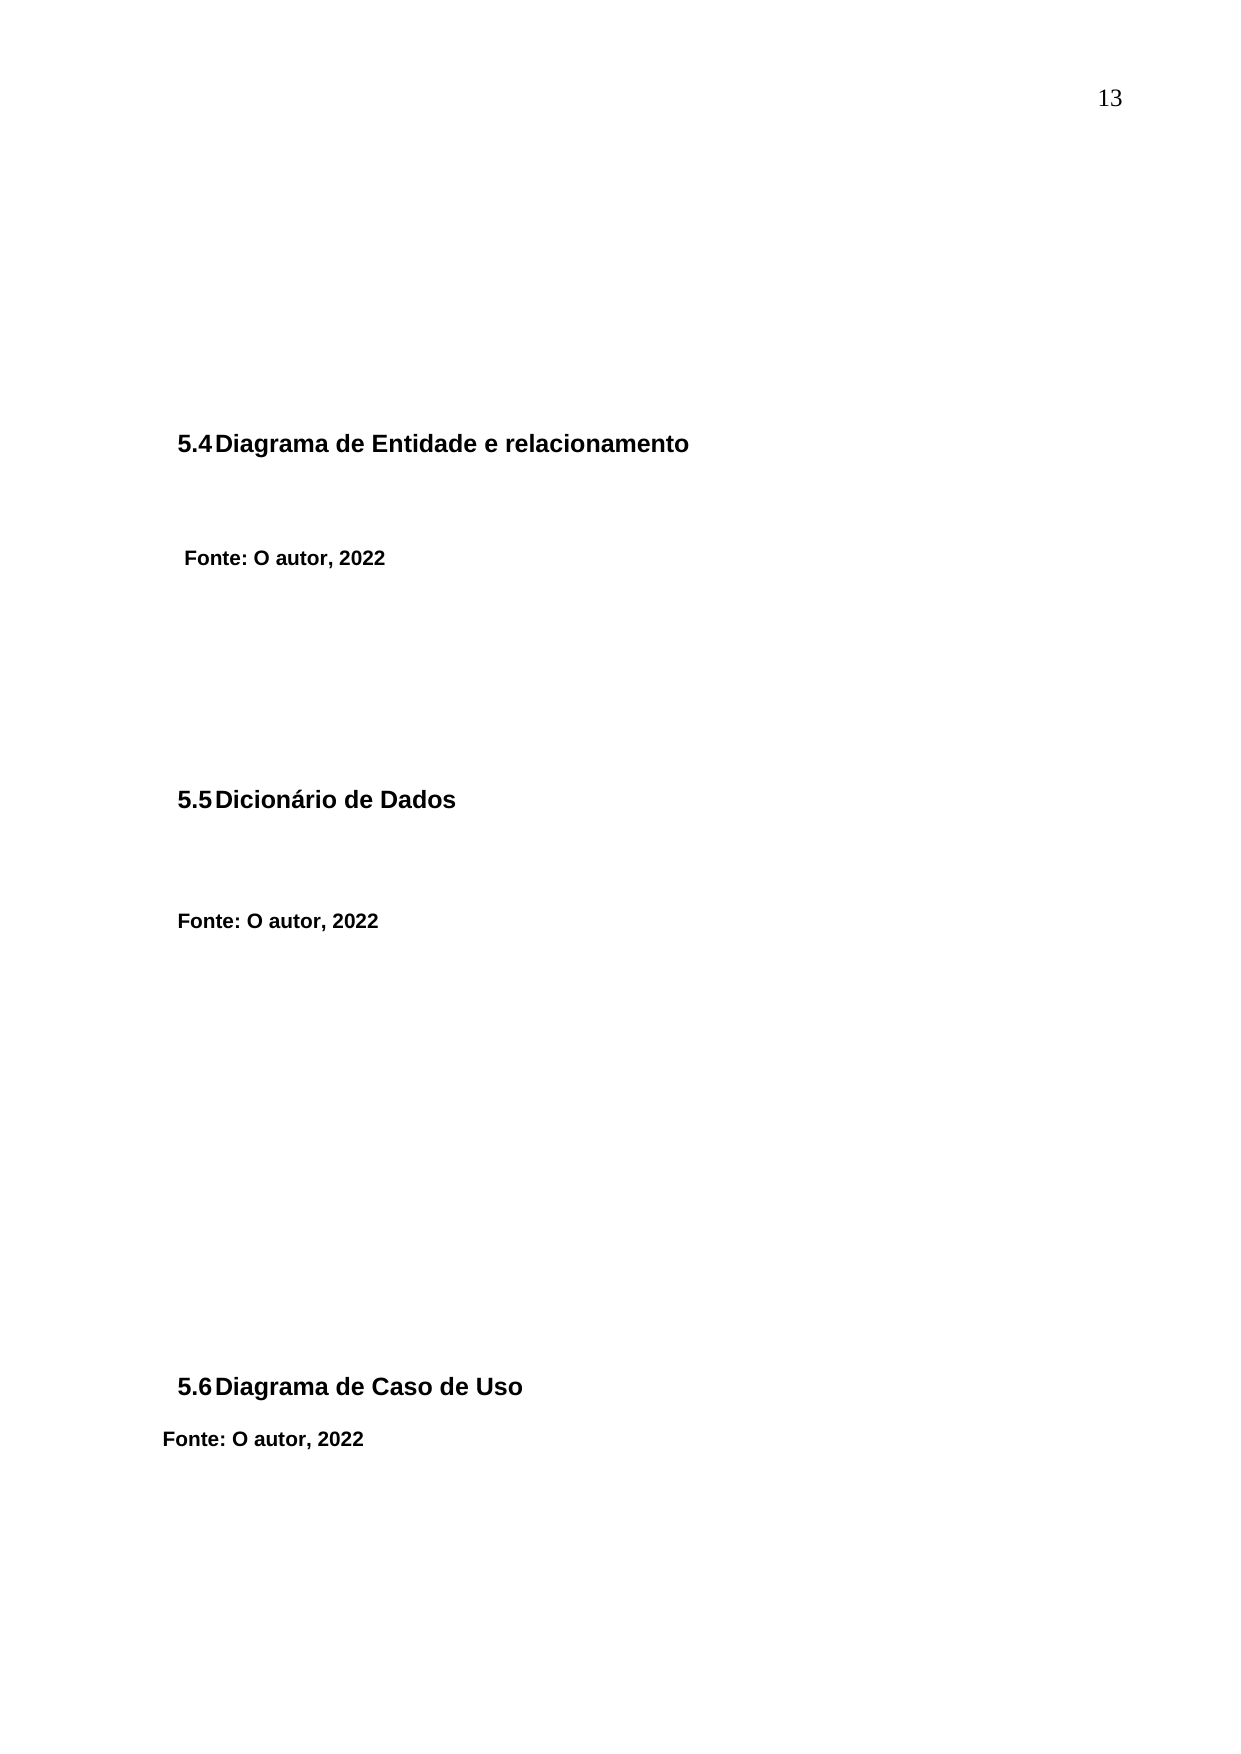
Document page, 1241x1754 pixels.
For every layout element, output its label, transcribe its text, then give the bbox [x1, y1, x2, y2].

subtitle Dicionário de Dados [177, 785, 1122, 814]
text Fonte: O autor, 2022 [162, 1427, 1122, 1451]
text Fonte: O autor, 2022 [177, 542, 1122, 571]
subtitle Diagrama de Entidade e relacionamento [177, 429, 1122, 458]
subtitle Diagrama de Caso de Uso [177, 1372, 1122, 1400]
text Fonte: O autor, 2022 [177, 909, 1122, 933]
